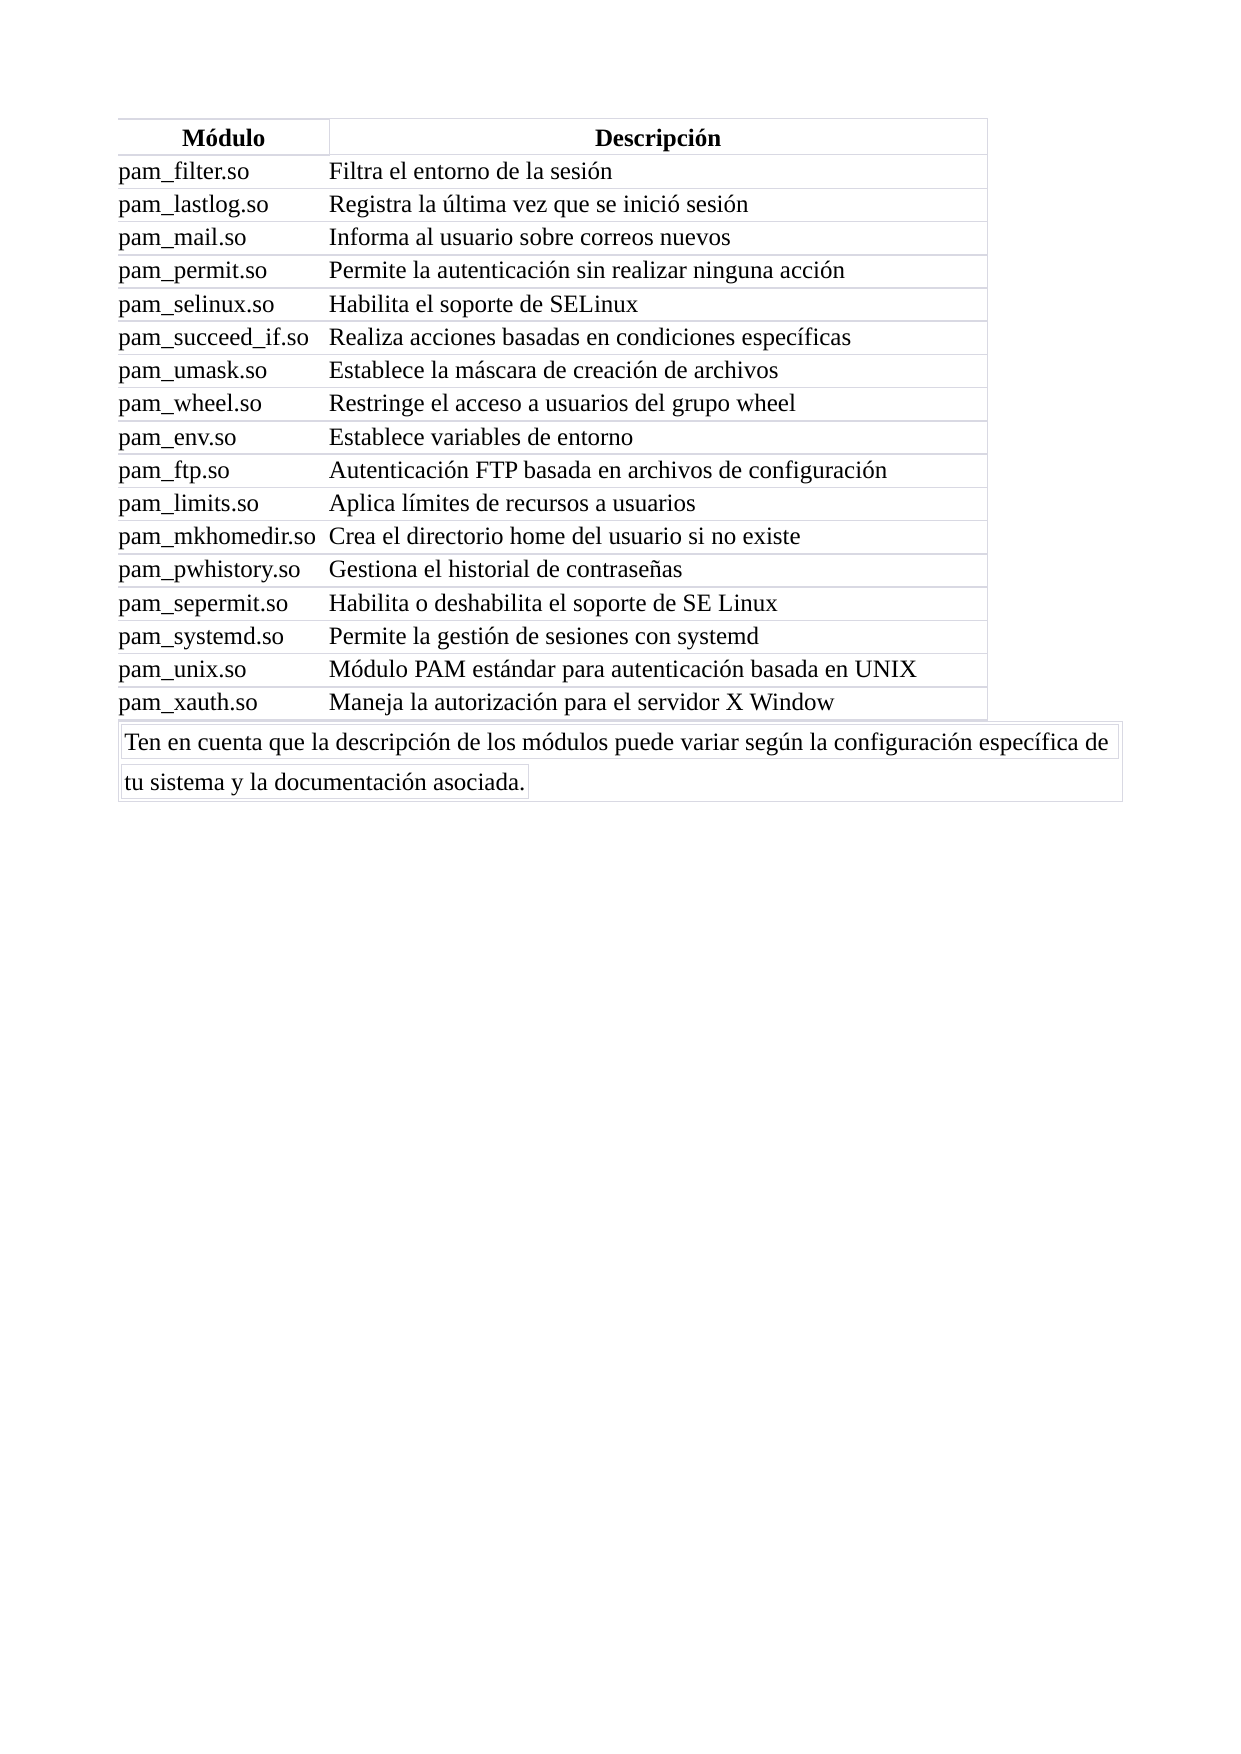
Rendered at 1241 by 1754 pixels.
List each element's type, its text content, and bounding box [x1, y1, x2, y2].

table_header Descripción [330, 119, 987, 154]
table_cell Maneja la autorización para el servidor X Window [329, 688, 987, 719]
table_cell pam_succeed_if.so [118, 322, 329, 354]
table_cell Restringe el acceso a usuarios del grupo wheel [329, 388, 987, 420]
table_cell pam_unix.so [118, 654, 329, 686]
table_cell pam_permit.so [118, 256, 329, 287]
table_cell pam_ftp.so [118, 455, 329, 487]
table_cell Habilita o deshabilita el soporte de SE Linux [329, 588, 987, 619]
table_cell pam_env.so [118, 422, 329, 453]
table_cell Realiza acciones basadas en condiciones específicas [329, 322, 987, 354]
table_cell Filtra el entorno de la sesión [329, 155, 987, 187]
table_cell Establece variables de entorno [329, 422, 987, 453]
table_cell Permite la gestión de sesiones con systemd [329, 621, 987, 653]
table_cell Crea el directorio home del usuario si no existe [329, 521, 987, 553]
table_cell Aplica límites de recursos a usuarios [329, 488, 987, 520]
table_cell pam_sepermit.so [118, 588, 329, 619]
table_cell Establece la máscara de creación de archivos [329, 355, 987, 387]
table_cell Registra la última vez que se inició sesión [329, 189, 987, 221]
table_cell pam_pwhistory.so [118, 555, 329, 586]
table_cell Habilita el soporte de SELinux [329, 289, 987, 320]
table_cell pam_limits.so [118, 488, 329, 520]
table_cell pam_umask.so [118, 355, 329, 387]
table_cell pam_selinux.so [118, 289, 329, 320]
table_cell pam_systemd.so [118, 621, 329, 653]
text Ten en cuenta que la descripción de los módulos puede variar según la configuración específica de tu sistema y la documentación asociada. [119, 722, 1122, 801]
table_cell pam_filter.so [118, 156, 329, 187]
table_header Módulo [118, 120, 329, 154]
table_cell pam_lastlog.so [118, 189, 329, 221]
table_cell Módulo PAM estándar para autenticación basada en UNIX [329, 654, 987, 686]
table_cell pam_xauth.so [118, 688, 329, 719]
table_cell pam_wheel.so [118, 388, 329, 420]
table_cell pam_mail.so [118, 222, 329, 254]
table_cell Informa al usuario sobre correos nuevos [329, 222, 987, 254]
table_cell Gestiona el historial de contraseñas [329, 555, 987, 586]
table_cell pam_mkhomedir.so [118, 521, 329, 553]
table_cell Autenticación FTP basada en archivos de configuración [329, 455, 987, 487]
table_cell Permite la autenticación sin realizar ninguna acción [329, 256, 987, 287]
